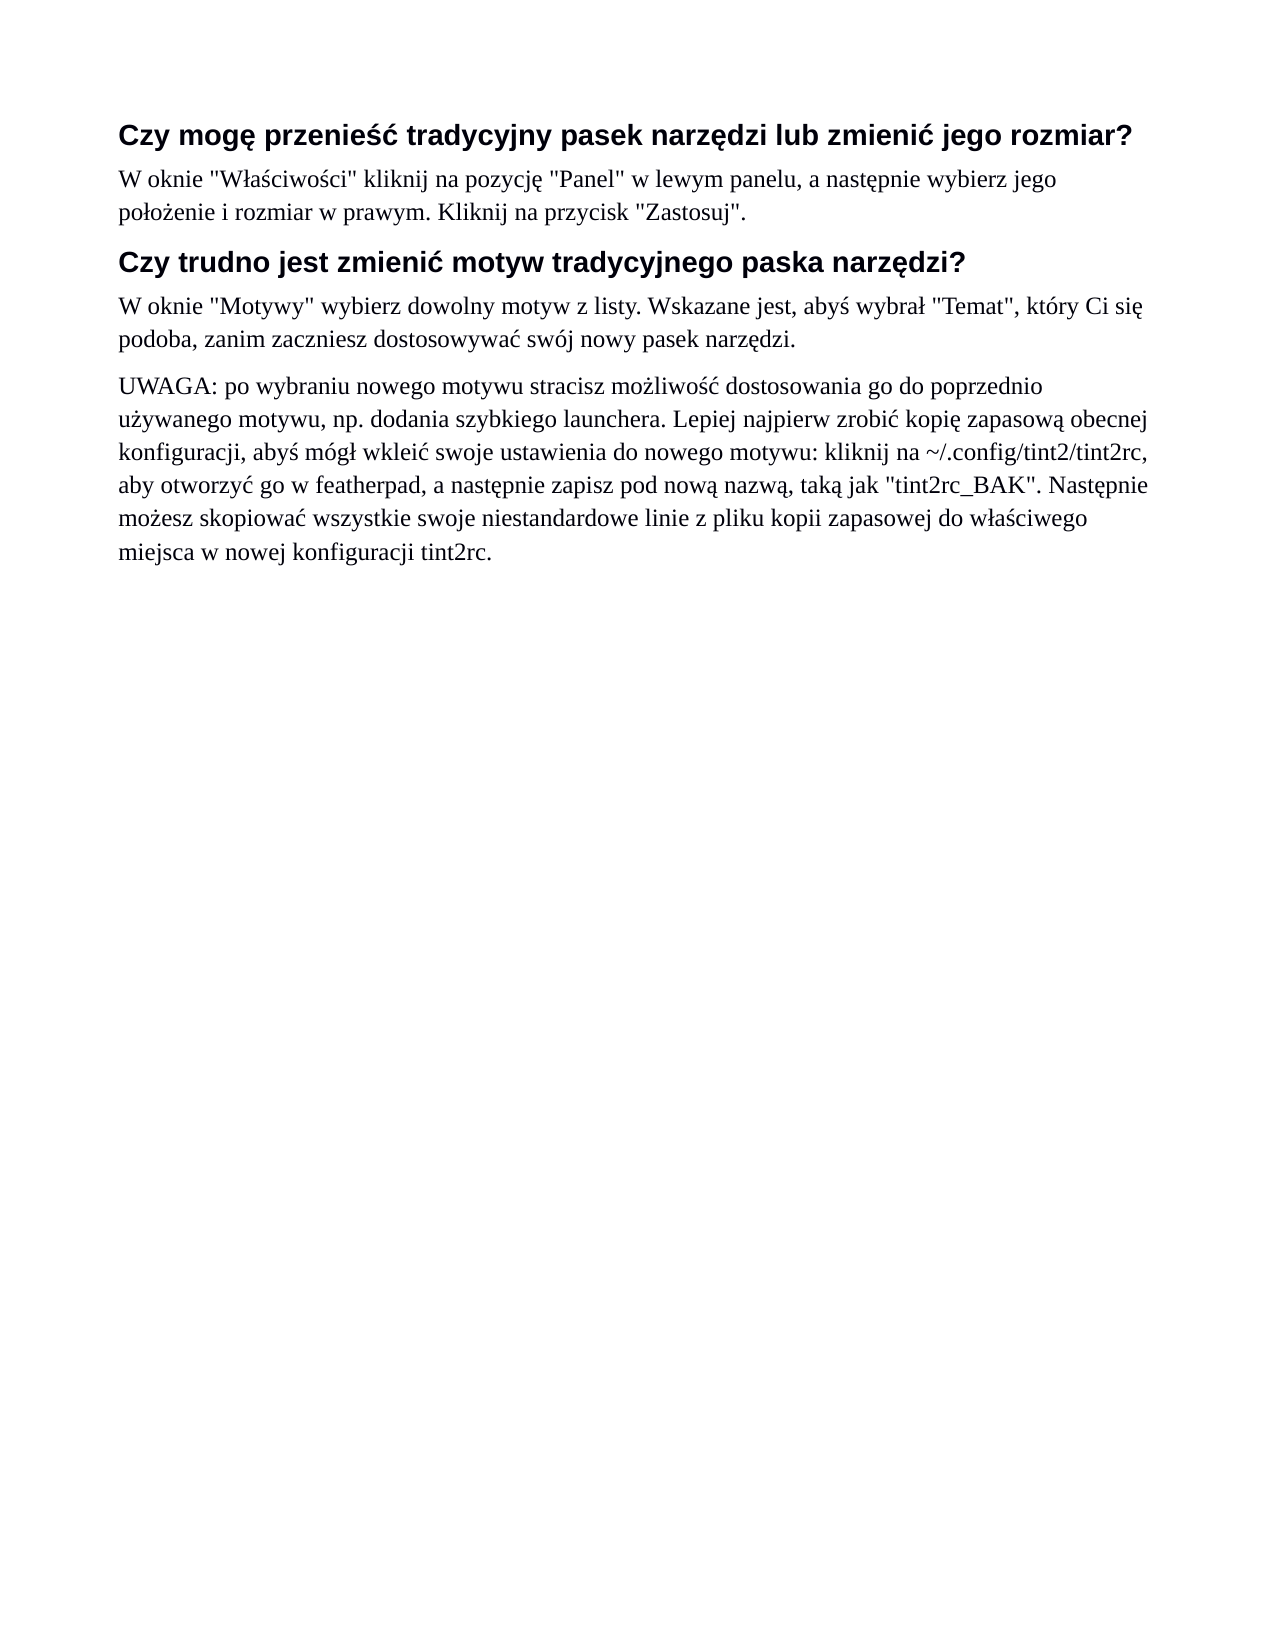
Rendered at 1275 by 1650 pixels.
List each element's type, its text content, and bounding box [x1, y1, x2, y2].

text W oknie "Motywy" wybierz dowolny motyw z listy. Wskazane jest, abyś wybrał "Temat", który Ci się podoba, zanim zaczniesz dostosowywać swój nowy pasek narzędzi. [118, 291, 1157, 353]
text W oknie "Właściwości" kliknij na pozycję "Panel" w lewym panelu, a następnie wybierz jego położenie i rozmiar w prawym. Kliknij na przycisk "Zastosuj". [118, 164, 1157, 226]
subtitle Czy mogę przenieść tradycyjny pasek narzędzi lub zmienić jego rozmiar? [118, 118, 1157, 152]
text UWAGA: po wybraniu nowego motywu stracisz możliwość dostosowania go do poprzednio używanego motywu, np. dodania szybkiego launchera. Lepiej najpierw zrobić kopię zapasową obecnej konfiguracji, abyś mógł wkleić swoje ustawienia do nowego motywu: kliknij na ~/.config/tint2/tint2rc, aby otworzyć go w featherpad, a następnie zapisz pod nową nazwą, taką jak "tint2rc_BAK". Następnie możesz skopiować wszystkie swoje niestandardowe linie z pliku kopii zapasowej do właściwego miejsca w nowej konfiguracji tint2rc. [118, 371, 1157, 565]
subtitle Czy trudno jest zmienić motyw tradycyjnego paska narzędzi? [118, 245, 1157, 278]
